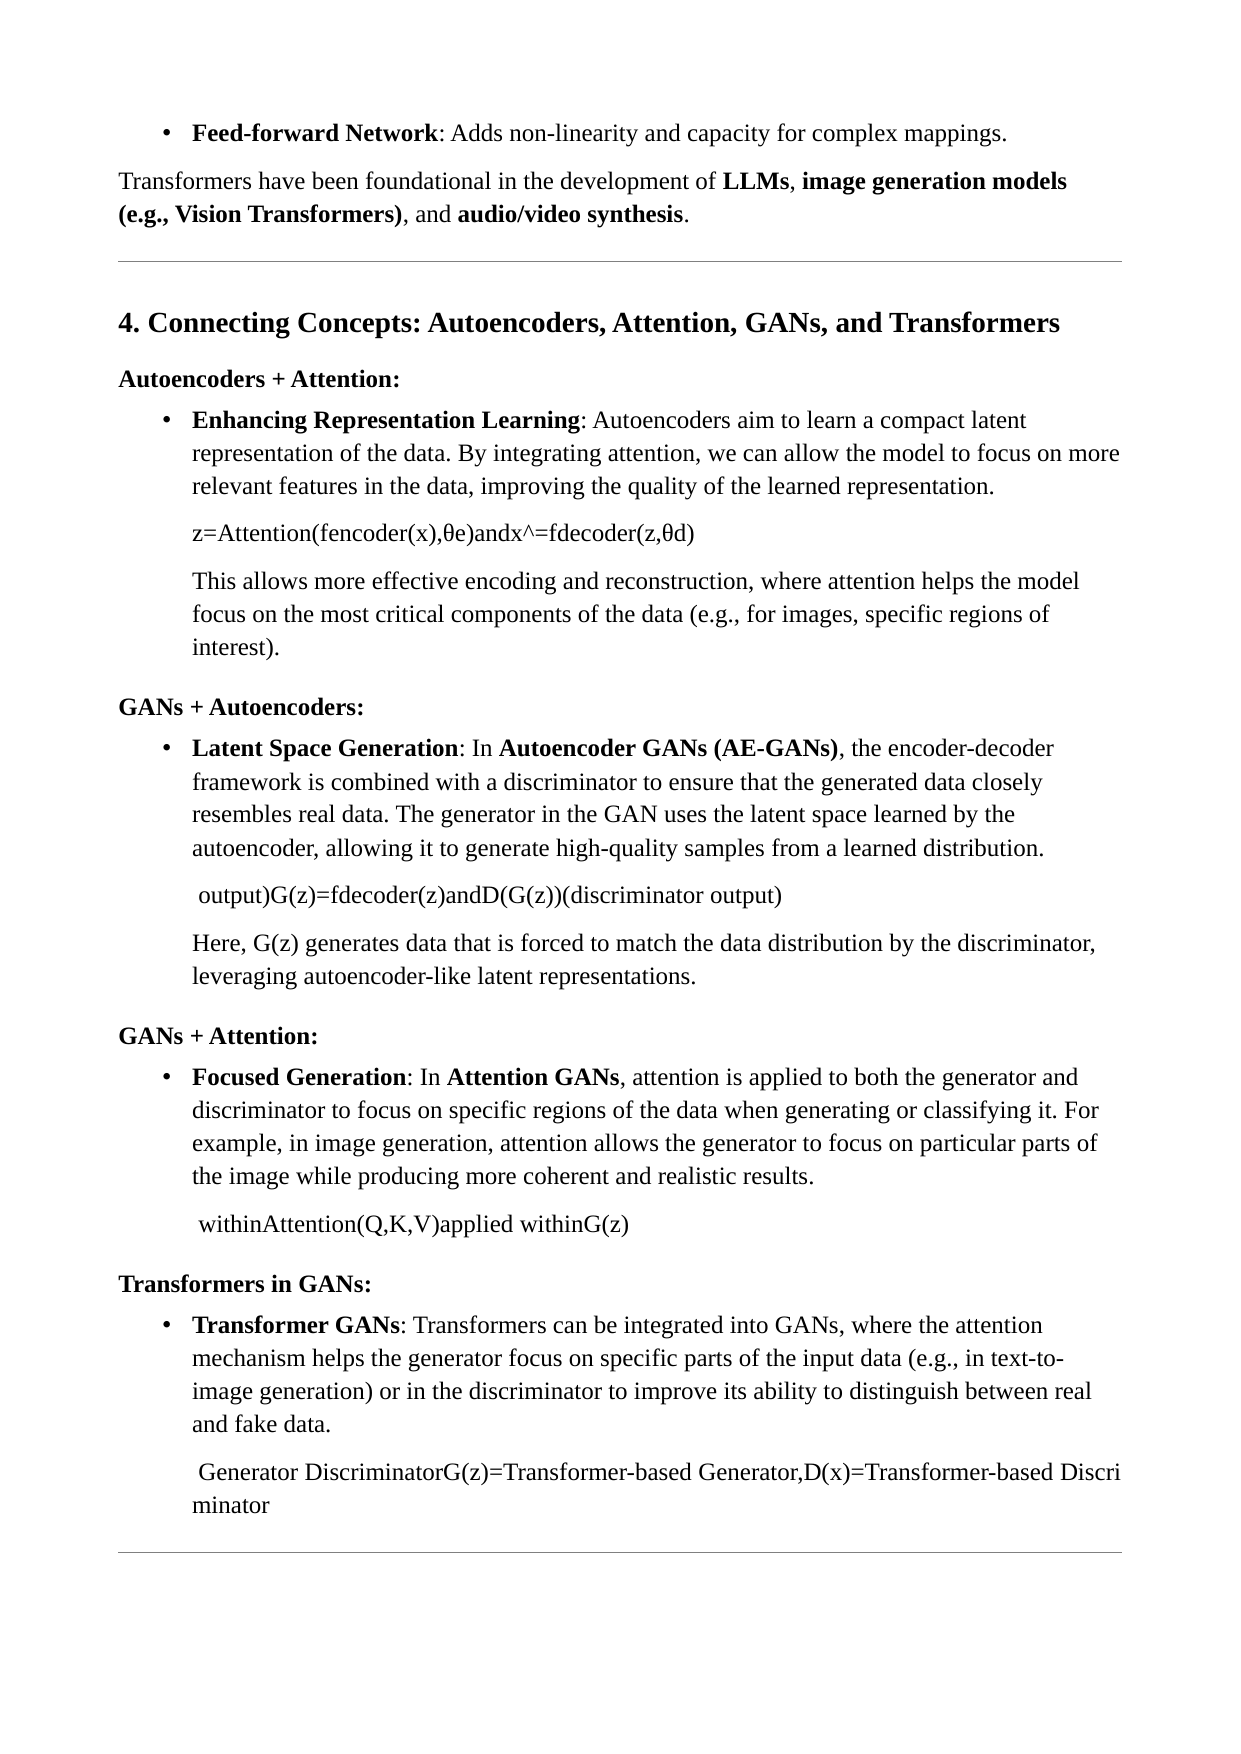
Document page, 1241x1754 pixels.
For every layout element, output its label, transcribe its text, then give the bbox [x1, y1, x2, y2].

list Focused Generation: In Attention GANs, attention is applied to both the generator and discriminator to focus on specific regions of the data when generating or classifying it. For example, in image generation, attention allows the generator to focus on particular parts of the image while producing more coherent and realistic results. [162, 1062, 1122, 1190]
list Latent Space Generation: In Autoencoder GANs (AE-GANs), the encoder-decoder framework is combined with a discriminator to ensure that the generated data closely resembles real data. The generator in the GAN uses the latent space learned by the autoencoder, allowing it to generate high-quality samples from a learned distribution. [162, 733, 1122, 861]
list Feed-forward Network: Adds non-linearity and capacity for complex mappings. [162, 118, 1122, 147]
list Generator DiscriminatorG(z)=Transformer-based Generator,D(x)=Transformer-based Discriminator [162, 1457, 1122, 1519]
subtitle 4. Connecting Concepts: Autoencoders, Attention, GANs, and Transformers [118, 305, 1122, 339]
subtitle Autoencoders + Attention: [118, 364, 1122, 392]
list z=Attention(fencoder​(x),θe​)andx^=fdecoder​(z,θd​) [162, 518, 1122, 547]
list Here, G(z) generates data that is forced to match the data distribution by the discriminator, leveraging autoencoder-like latent representations. [162, 928, 1122, 989]
list Transformer GANs: Transformers can be integrated into GANs, where the attention mechanism helps the generator focus on specific parts of the input data (e.g., in text-to-image generation) or in the discriminator to improve its ability to distinguish between real and fake data. [162, 1310, 1122, 1438]
subtitle Transformers in GANs: [118, 1269, 1122, 1298]
list withinAttention(Q,K,V)applied withinG(z) [162, 1209, 1122, 1238]
subtitle GANs + Attention: [118, 1021, 1122, 1050]
list output)G(z)=fdecoder​(z)andD(G(z))(discriminator output) [162, 880, 1122, 909]
list This allows more effective encoding and reconstruction, where attention helps the model focus on the most critical components of the data (e.g., for images, specific regions of interest). [162, 566, 1122, 661]
text Transformers have been foundational in the development of LLMs, image generation models (e.g., Vision Transformers), and audio/video synthesis. [118, 166, 1122, 227]
list Enhancing Representation Learning: Autoencoders aim to learn a compact latent representation of the data. By integrating attention, we can allow the model to focus on more relevant features in the data, improving the quality of the learned representation. [162, 405, 1122, 500]
subtitle GANs + Autoencoders: [118, 692, 1122, 721]
